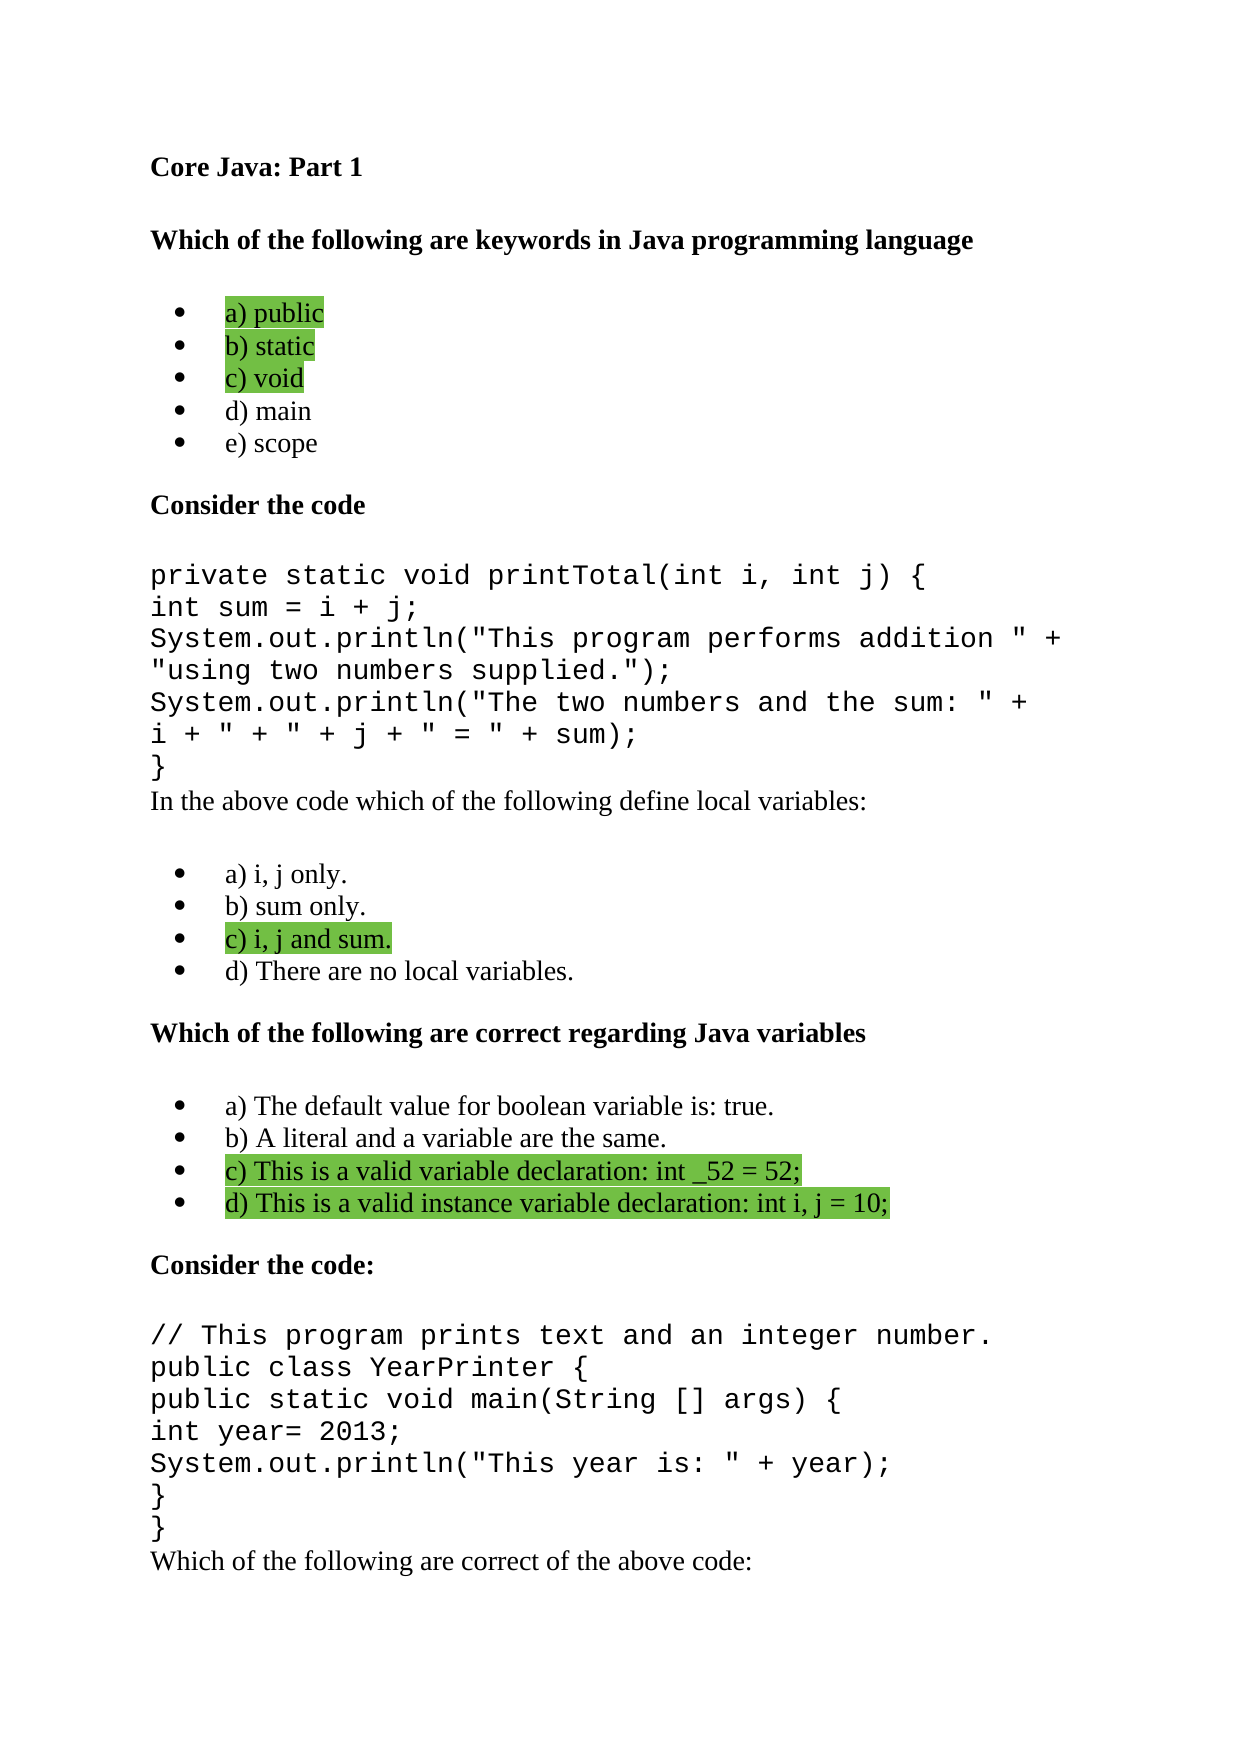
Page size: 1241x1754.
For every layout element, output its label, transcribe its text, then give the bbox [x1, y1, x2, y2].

list e) scope [175, 426, 1090, 458]
text } [150, 1481, 1090, 1512]
list d) There are no local variables. [175, 954, 1090, 987]
text Which of the following are correct regarding Java variables [150, 1016, 1090, 1048]
text private static void printTotal(int i, int j) { [150, 561, 1090, 593]
text int sum = i + j; [150, 593, 1090, 624]
text public class YearPrinter { [150, 1353, 1090, 1385]
text Which of the following are keywords in Java programming language [150, 223, 1090, 255]
list c) void [175, 361, 1090, 393]
text Consider the code [150, 488, 1090, 520]
text Which of the following are correct of the above code: [150, 1544, 1090, 1577]
text System.out.println("The two numbers and the sum: " + [150, 688, 1090, 720]
list d) main [175, 393, 1090, 426]
list b) static [175, 328, 1090, 361]
list d) This is a valid instance variable declaration: int i, j = 10; [175, 1187, 1090, 1219]
text // This program prints text and an integer number. [150, 1321, 1090, 1353]
text Core Java: Part 1 [150, 150, 1090, 182]
list a) The default value for boolean variable is: true. [175, 1089, 1090, 1122]
text "using two numbers supplied."); [150, 656, 1090, 688]
text public static void main(String [] args) { [150, 1385, 1090, 1417]
text } [150, 752, 1090, 784]
list b) A literal and a variable are the same. [175, 1122, 1090, 1154]
list c) This is a valid variable declaration: int _52 = 52; [175, 1154, 1090, 1187]
text Consider the code: [150, 1248, 1090, 1281]
list b) sum only. [175, 889, 1090, 922]
text In the above code which of the following define local variables: [150, 784, 1090, 816]
list a) public [175, 296, 1090, 328]
text System.out.println("This program performs addition " + [150, 624, 1090, 656]
text int year= 2013; [150, 1417, 1090, 1449]
text } [150, 1512, 1090, 1544]
text System.out.println("This year is: " + year); [150, 1449, 1090, 1481]
list c) i, j and sum. [175, 922, 1090, 954]
text i + " + " + j + " = " + sum); [150, 720, 1090, 752]
list a) i, j only. [175, 857, 1090, 889]
